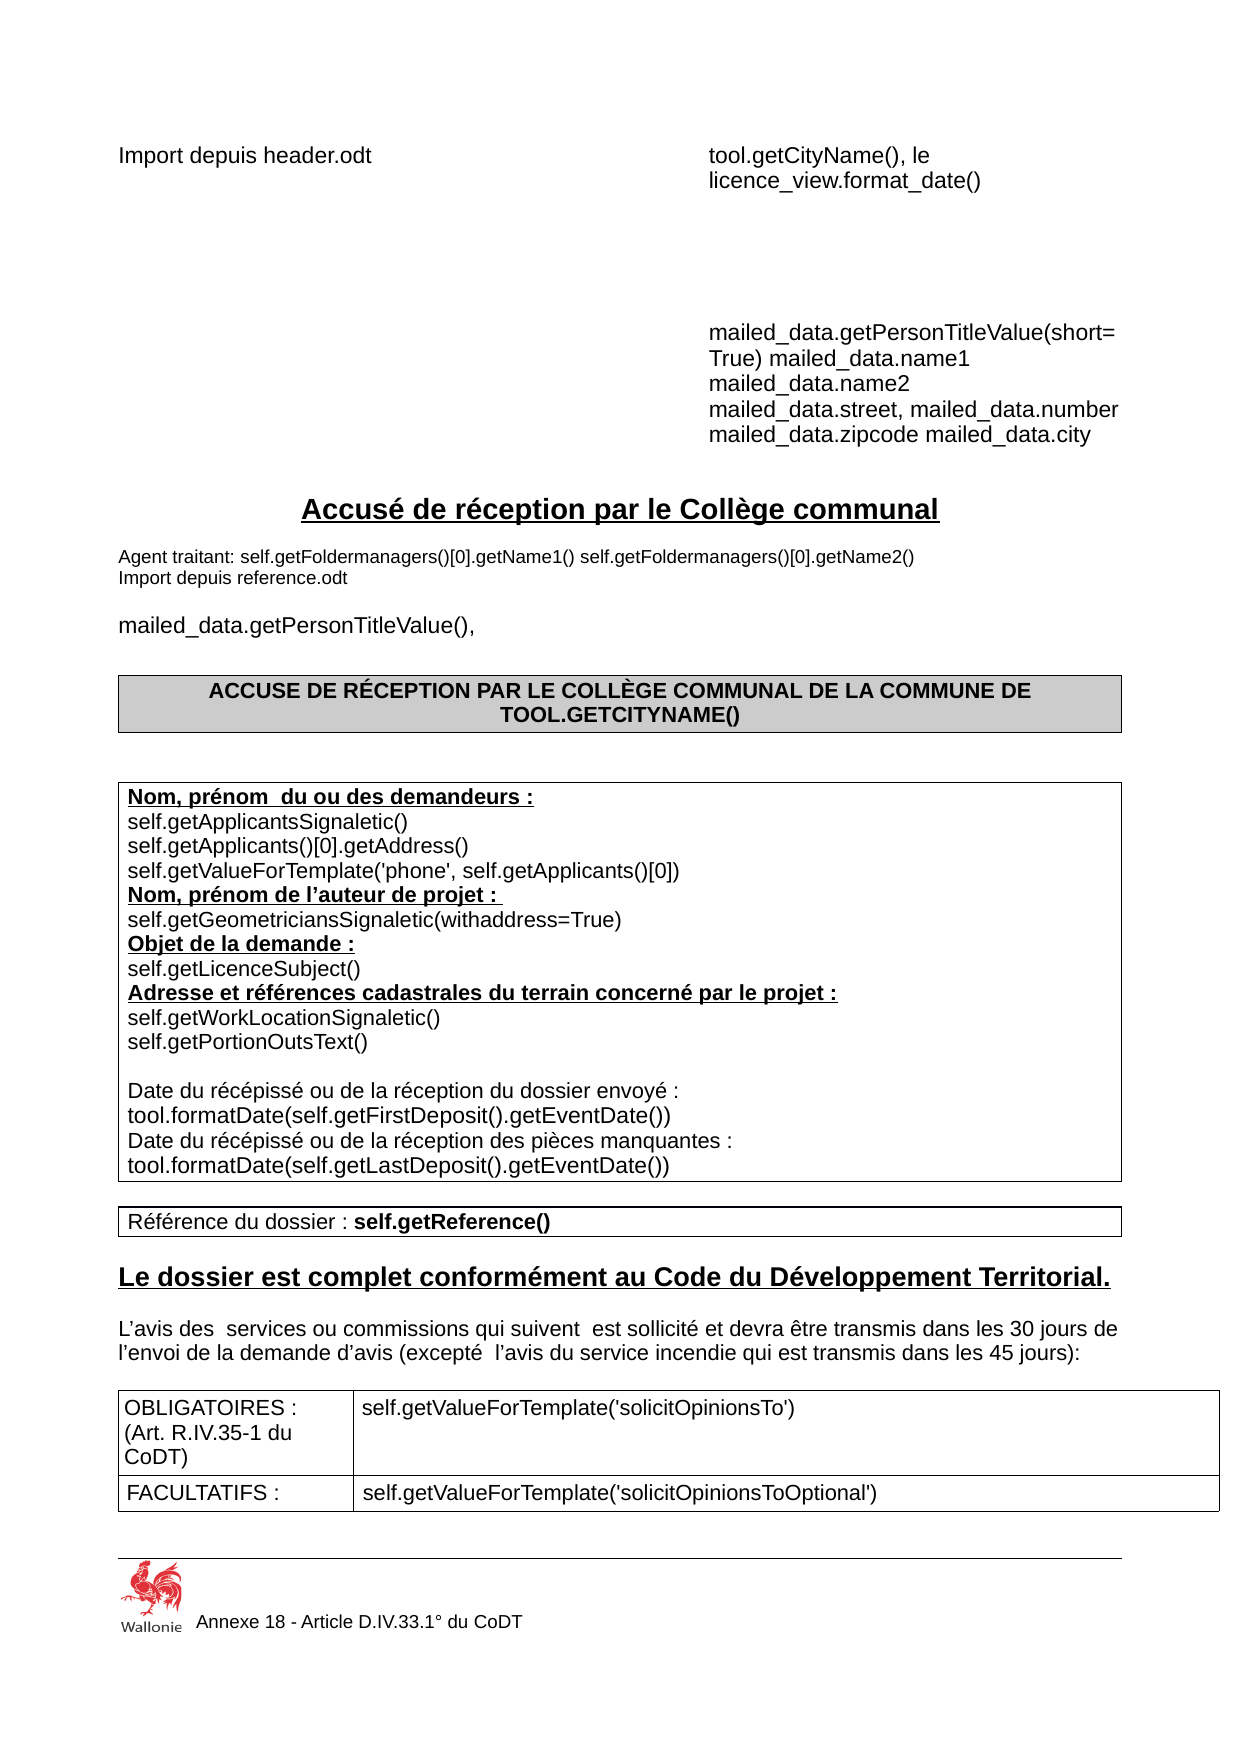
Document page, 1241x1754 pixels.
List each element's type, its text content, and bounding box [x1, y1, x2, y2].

text self.getApplicantsSignaletic() [119, 806, 1121, 831]
text Adresse et références cadastrales du terrain concerné par le projet : [119, 977, 1121, 1002]
text self.getValueForTemplate('phone', self.getApplicants()[0]) [119, 855, 1121, 879]
text L’avis des services ou commissions qui suivent est sollicité et devra être transmis dans les 30 jours de l’envoi de la demande d’avis (excepté l’avis du service incendie qui est transmis dans les 45 jours): [118, 1316, 1122, 1365]
text self.getLicenceSubject() [119, 953, 1121, 977]
text Import depuis reference.odt [118, 567, 1122, 588]
table_cell FACULTATIFS : [119, 1476, 353, 1511]
table_header self.getValueForTemplate('solicitOpinionsTo') [354, 1391, 1219, 1475]
text Référence du dossier : self.getReference() [119, 1208, 1121, 1236]
table_header Import depuis header.odt [118, 143, 708, 460]
text self.getPortionOutsText() [119, 1026, 1121, 1054]
text Nom, prénom du ou des demandeurs : [119, 783, 1121, 806]
title Accusé de réception par le Collège communal [118, 493, 1122, 526]
text Agent traitant: self.getFoldermanagers()[0].getName1() self.getFoldermanagers()[0].getName2() [118, 546, 1122, 567]
text self.getWorkLocationSignaletic() [119, 1002, 1121, 1026]
text self.getGeometriciansSignaletic(withaddress=True) [119, 904, 1121, 928]
text Le dossier est complet conformément au Code du Développement Territorial. [118, 1262, 1122, 1292]
table_cell self.getValueForTemplate('solicitOpinionsToOptional') [354, 1476, 1219, 1511]
table_header tool.getCityName(), le licence_view.format_date() mailed_data.getPersonTitleValue(short=True) mailed_data.name1 mailed_data.name2 mailed_data.street, mailed_data.number mailed_data.zipcode mailed_data.city [709, 143, 1123, 460]
text mailed_data.getPersonTitleValue(), [118, 613, 1122, 638]
text Nom, prénom de l’auteur de projet : [119, 879, 1121, 904]
text ACCUSE DE RÉCEPTION PAR LE COLLÈGE COMMUNAL DE LA COMMUNE DE tool.getCityName() [119, 676, 1121, 732]
text Date du récépissé ou de la réception du dossier envoyé : tool.formatDate(self.getFirstDeposit().getEventDate()) [119, 1075, 1121, 1126]
text Date du récépissé ou de la réception des pièces manquantes : tool.formatDate(self.getLastDeposit().getEventDate()) [119, 1126, 1121, 1181]
text self.getApplicants()[0].getAddress() [119, 831, 1121, 855]
text Objet de la demande : [119, 928, 1121, 953]
table_header OBLIGATOIRES : (Art. R.IV.35-1 du CoDT) [119, 1391, 353, 1475]
